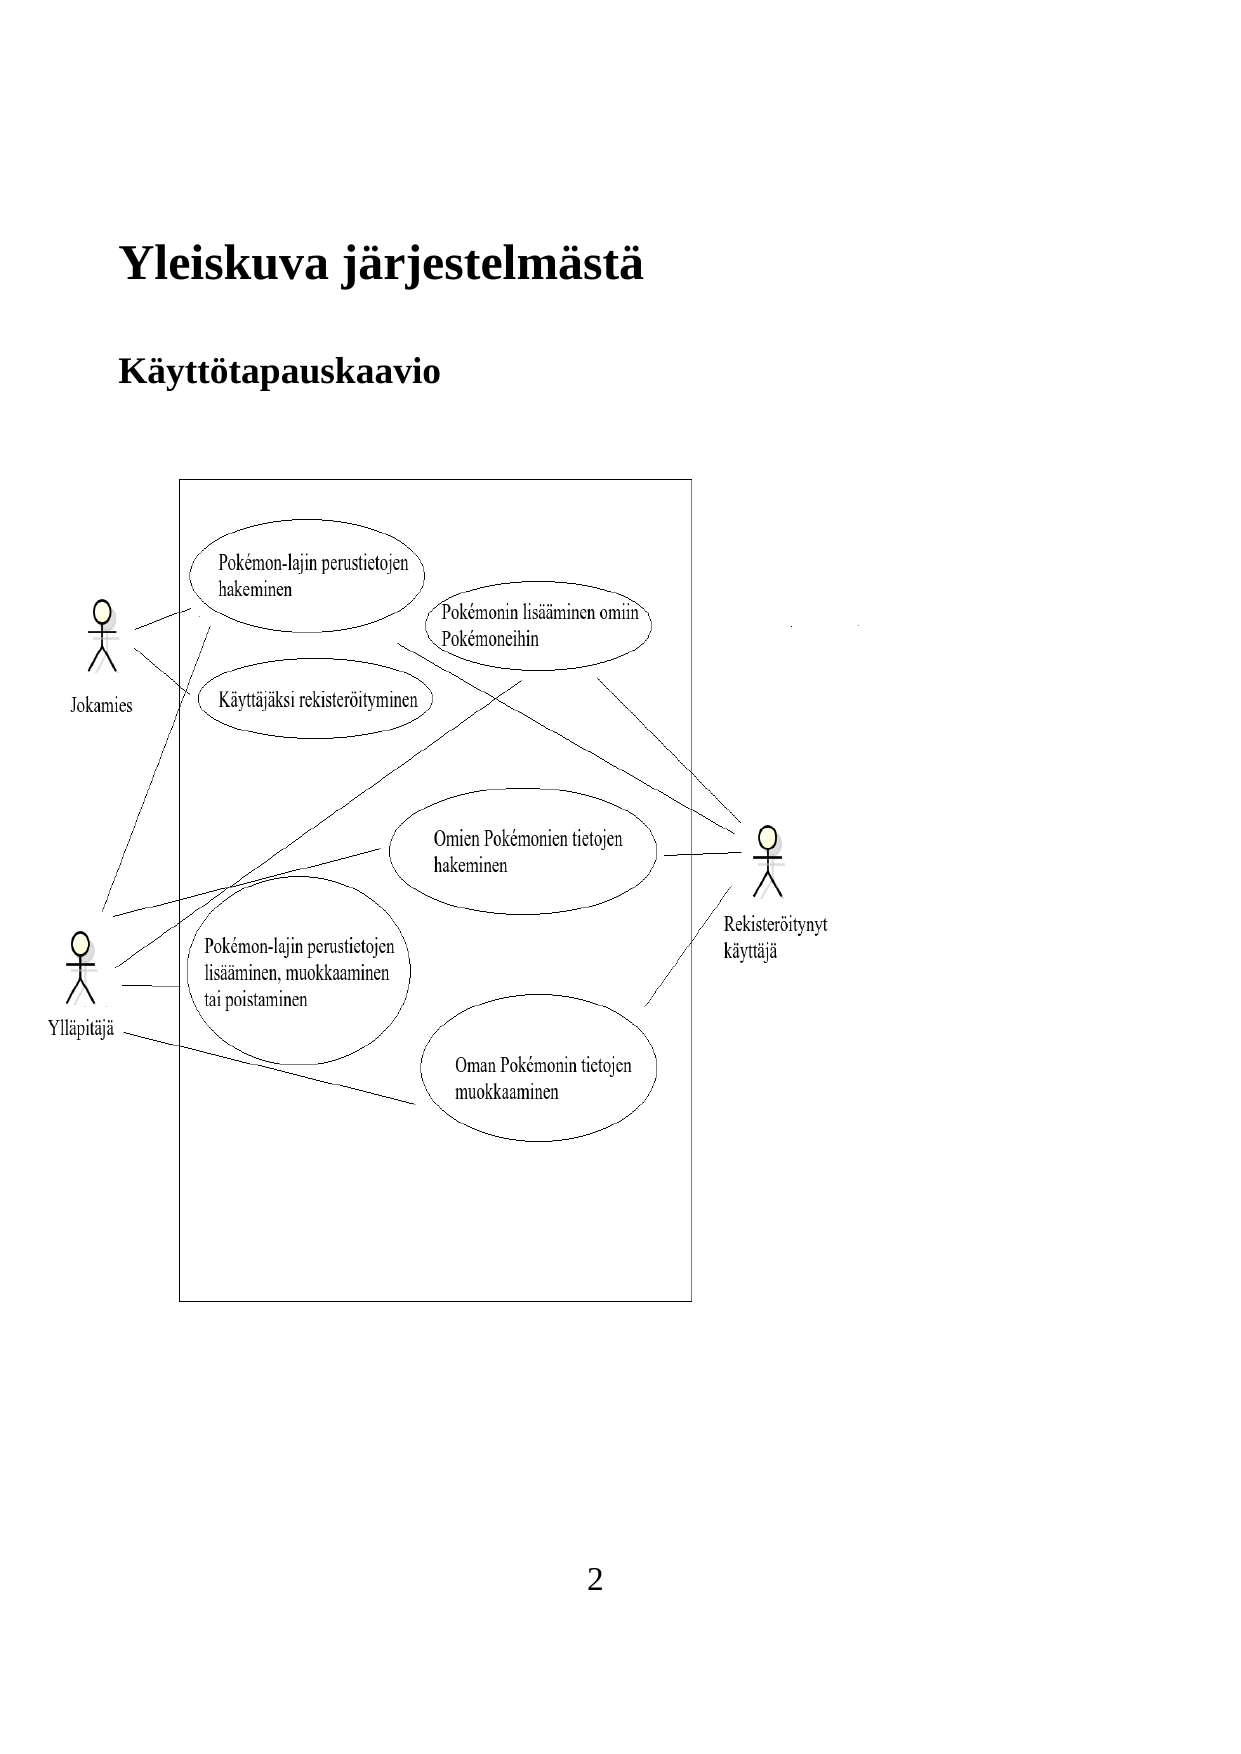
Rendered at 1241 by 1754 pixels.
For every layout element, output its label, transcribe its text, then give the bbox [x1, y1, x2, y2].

text Käyttötapauskaavio [118, 348, 1122, 391]
text Yleiskuva järjestelmästä [118, 233, 1122, 291]
picture [13, 416, 1235, 1340]
text 2 [118, 1556, 1122, 1599]
